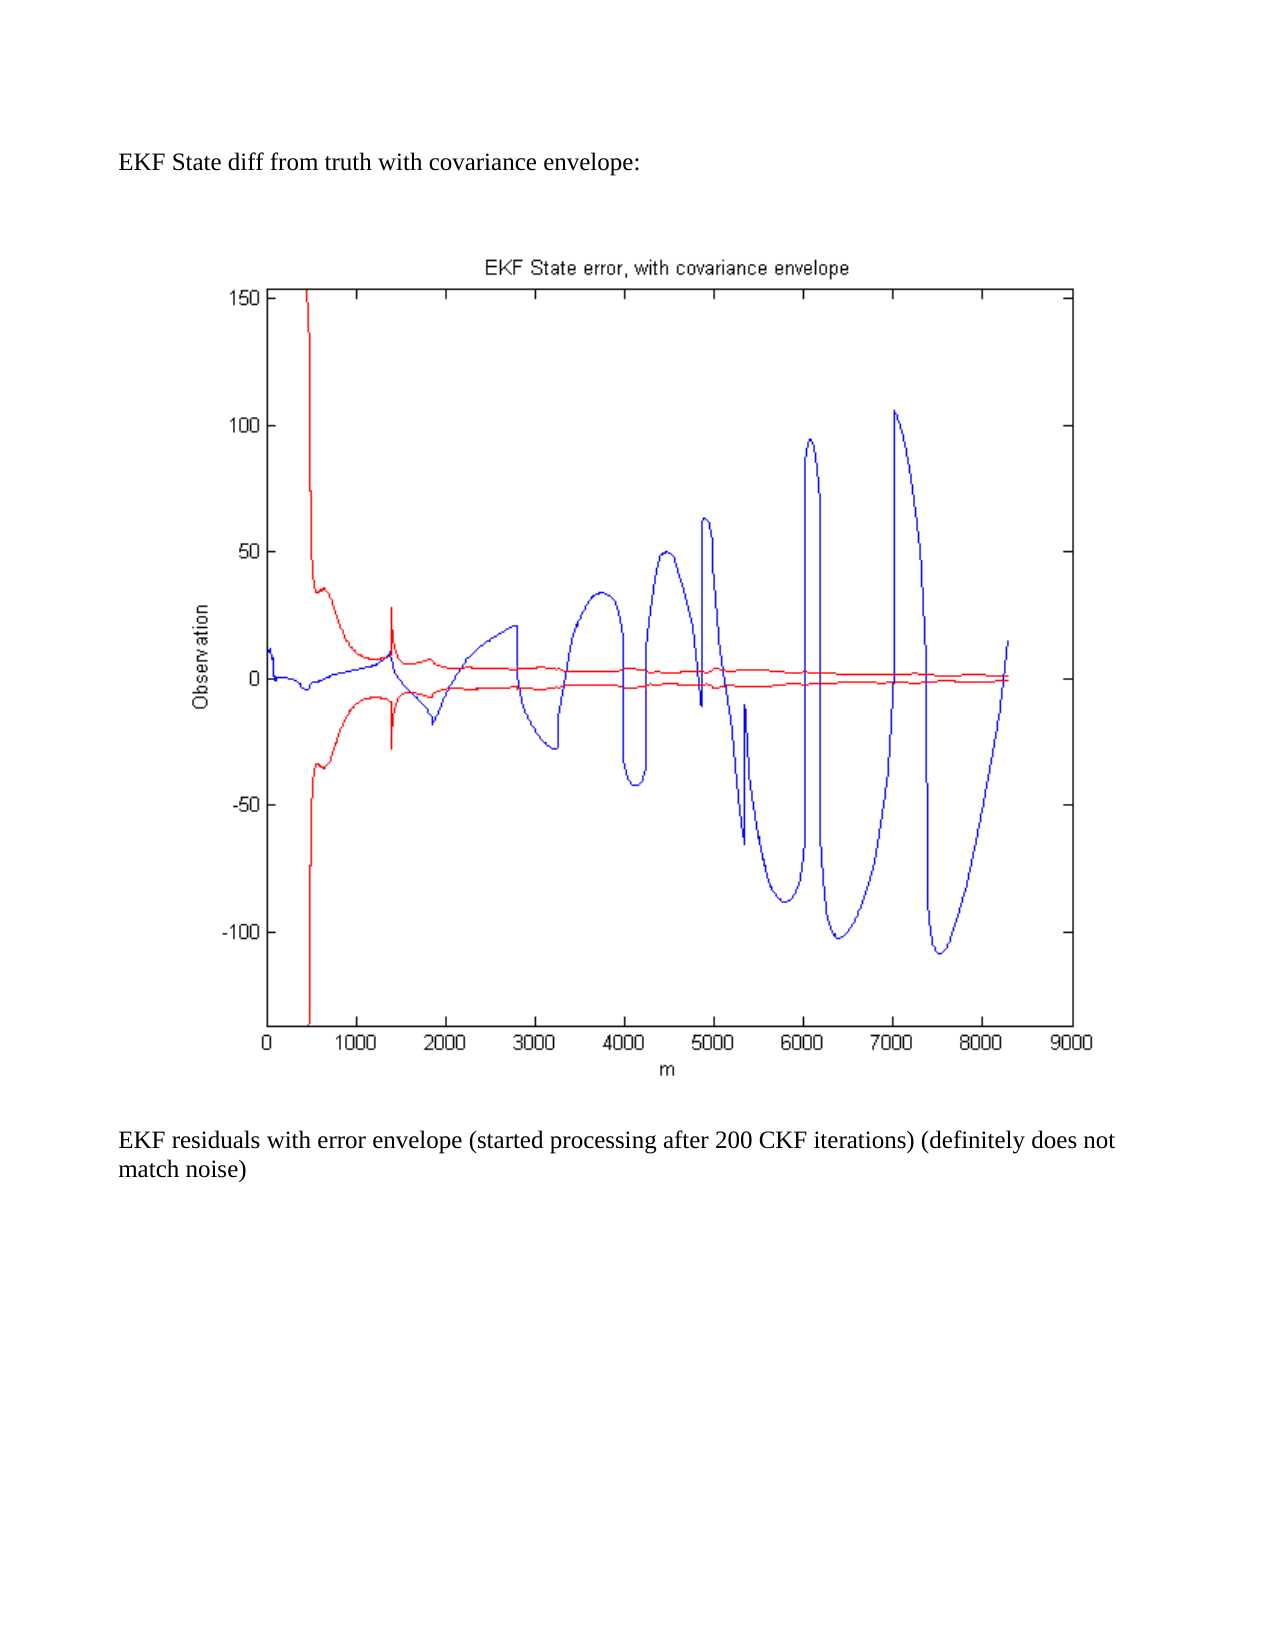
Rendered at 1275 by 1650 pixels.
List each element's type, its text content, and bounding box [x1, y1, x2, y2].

picture [132, 223, 1171, 1126]
text EKF State diff from truth with covariance envelope: [118, 147, 1157, 176]
text EKF residuals with error envelope (started processing after 200 CKF iterations) (definitely does not match noise) [118, 204, 1157, 1183]
